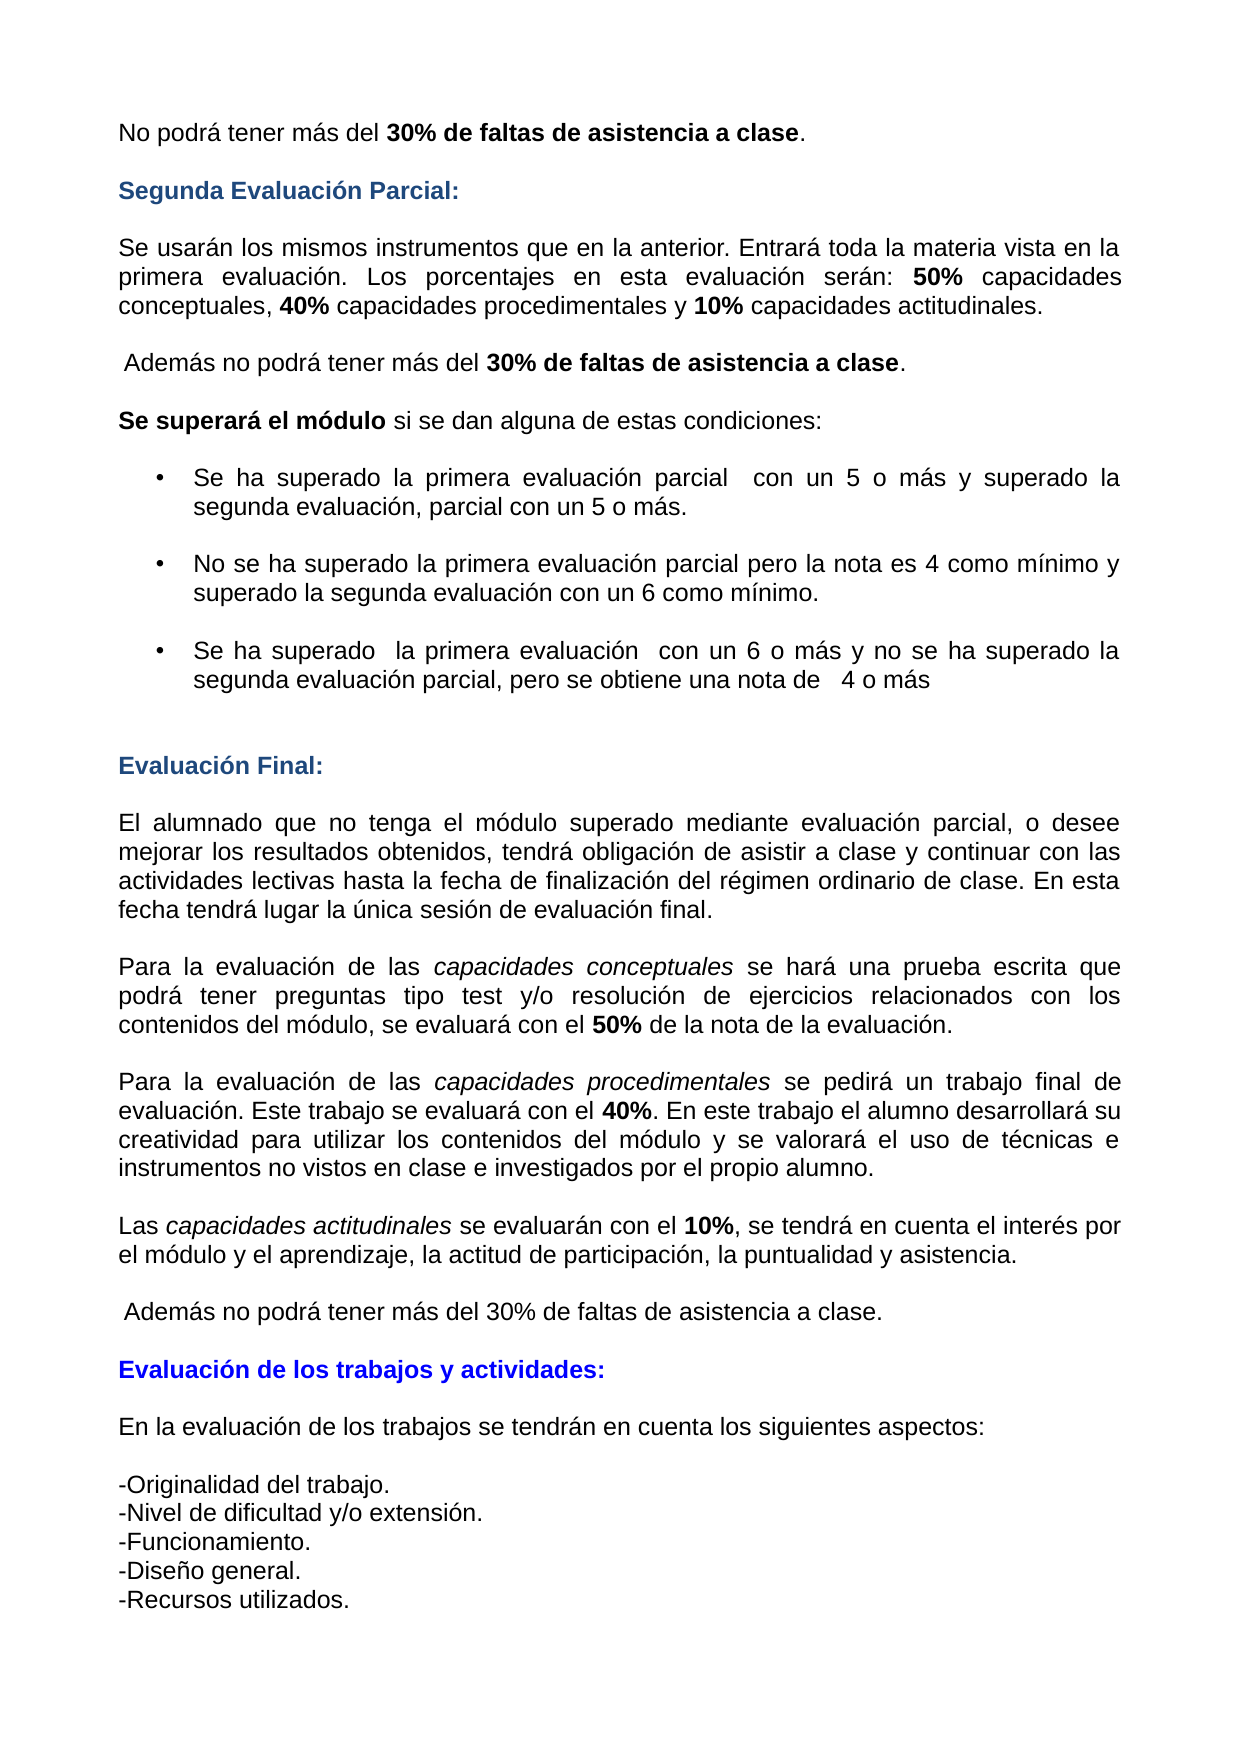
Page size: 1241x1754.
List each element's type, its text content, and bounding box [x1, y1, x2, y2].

list Se ha superado la primera evaluación parcial con un 5 o más y superado la segunda evaluación, parcial con un 5 o más. [156, 463, 1122, 521]
text Para la evaluación de las capacidades conceptuales se hará una prueba escrita que podrá tener preguntas tipo test y/o resolución de ejercicios relacionados con los contenidos del módulo, se evaluará con el 50% de la nota de la evaluación. [118, 952, 1122, 1038]
text -Nivel de dificultad y/o extensión. [118, 1498, 1122, 1527]
text -Recursos utilizados. [118, 1585, 1122, 1613]
text El alumnado que no tenga el módulo superado mediante evaluación parcial, o desee mejorar los resultados obtenidos, tendrá obligación de asistir a clase y continuar con las actividades lectivas hasta la fecha de finalización del régimen ordinario de clase. En esta fecha tendrá lugar la única sesión de evaluación final. [118, 808, 1122, 923]
text -Diseño general. [118, 1556, 1122, 1585]
text Evaluación de los trabajos y actividades: [118, 1355, 1122, 1383]
text Se superará el módulo si se dan alguna de estas condiciones: [118, 406, 1122, 434]
text Además no podrá tener más del 30% de faltas de asistencia a clase. [118, 1297, 1122, 1326]
text Segunda Evaluación Parcial: [118, 176, 1122, 204]
text Para la evaluación de las capacidades procedimentales se pedirá un trabajo final de evaluación. Este trabajo se evaluará con el 40%. En este trabajo el alumno desarrollará su creatividad para utilizar los contenidos del módulo y se valorará el uso de técnicas e instrumentos no vistos en clase e investigados por el propio alumno. [118, 1067, 1122, 1182]
text -Funcionamiento. [118, 1527, 1122, 1556]
text No podrá tener más del 30% de faltas de asistencia a clase. [118, 118, 1122, 147]
text -Originalidad del trabajo. [118, 1470, 1122, 1498]
text Evaluación Final: [118, 751, 1122, 780]
text Además no podrá tener más del 30% de faltas de asistencia a clase. [118, 348, 1122, 377]
text Las capacidades actitudinales se evaluarán con el 10%, se tendrá en cuenta el interés por el módulo y el aprendizaje, la actitud de participación, la puntualidad y asistencia. [118, 1211, 1122, 1268]
list Se ha superado la primera evaluación con un 6 o más y no se ha superado la segunda evaluación parcial, pero se obtiene una nota de 4 o más [156, 636, 1122, 693]
text Se usarán los mismos instrumentos que en la anterior. Entrará toda la materia vista en la primera evaluación. Los porcentajes en esta evaluación serán: 50% capacidades conceptuales, 40% capacidades procedimentales y 10% capacidades actitudinales. [118, 233, 1122, 319]
list No se ha superado la primera evaluación parcial pero la nota es 4 como mínimo y superado la segunda evaluación con un 6 como mínimo. [156, 549, 1122, 607]
text En la evaluación de los trabajos se tendrán en cuenta los siguientes aspectos: [118, 1412, 1122, 1441]
